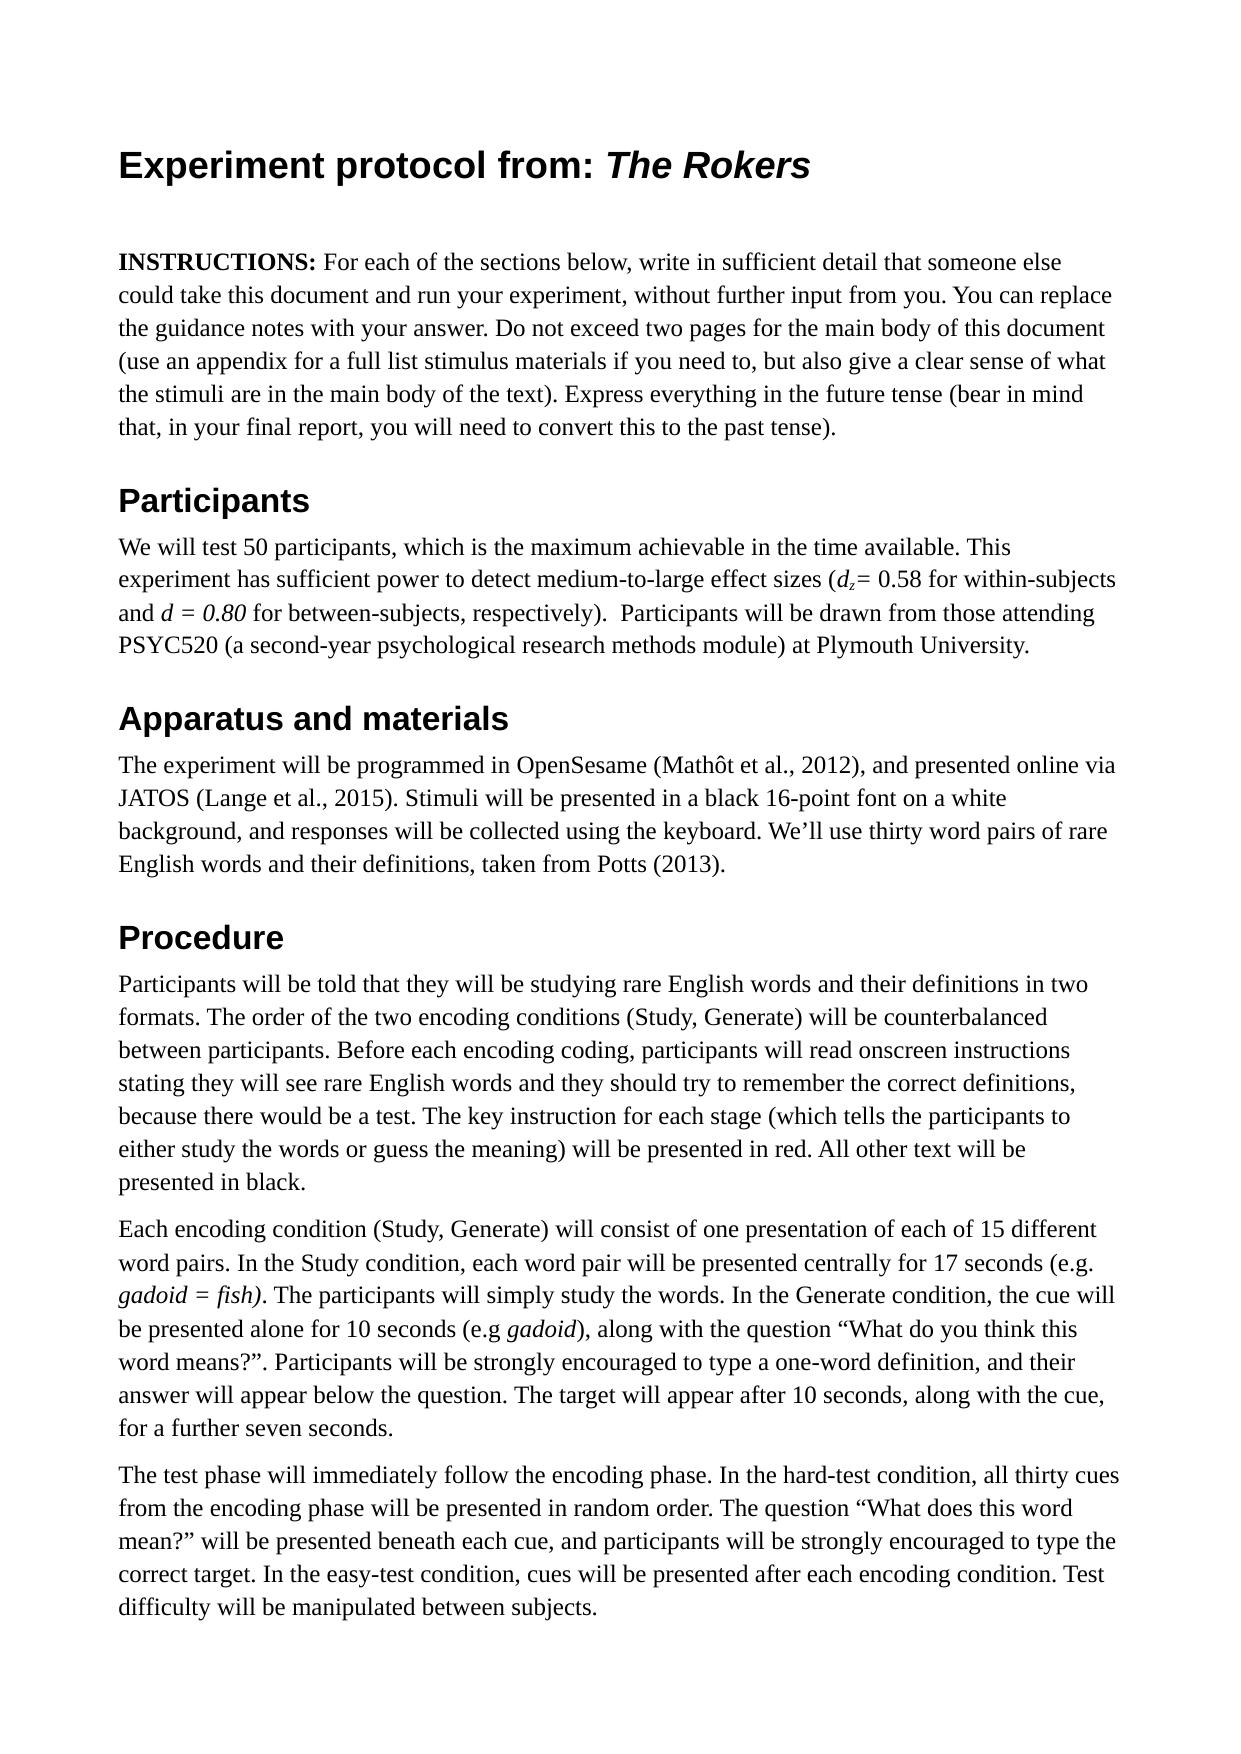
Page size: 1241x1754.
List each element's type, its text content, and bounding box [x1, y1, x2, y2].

text The test phase will immediately follow the encoding phase. In the hard-test condition, all thirty cues from the encoding phase will be presented in random order. The question “What does this word mean?” will be presented beneath each cue, and participants will be strongly encouraged to type the correct target. In the easy-test condition, cues will be presented after each encoding condition. Test difficulty will be manipulated between subjects. [118, 1460, 1122, 1621]
subtitle Participants [118, 480, 1122, 519]
text The experiment will be programmed in OpenSesame (Mathôt et al., 2012), and presented online via JATOS (Lange et al., 2015). Stimuli will be presented in a black 16-point font on a white background, and responses will be collected using the keyboard. We’ll use thirty word pairs of rare English words and their definitions, taken from Potts (2013). [118, 750, 1122, 878]
subtitle Apparatus and materials [118, 699, 1122, 738]
text INSTRUCTIONS: For each of the sections below, write in sufficient detail that someone else could take this document and run your experiment, without further input from you. You can replace the guidance notes with your answer. Do not exceed two pages for the main body of this document (use an appendix for a full list stimulus materials if you need to, but also give a clear sense of what the stimuli are in the main body of the text). Express everything in the future tense (bear in mind that, in your final report, you will need to convert this to the past tense). [118, 247, 1122, 441]
text Each encoding condition (Study, Generate) will consist of one presentation of each of 15 different word pairs. In the Study condition, each word pair will be presented centrally for 17 seconds (e.g. gadoid = fish). The participants will simply study the words. In the Generate condition, the cue will be presented alone for 10 seconds (e.g gadoid), along with the question “What do you think this word means?”. Participants will be strongly encouraged to type a one-word definition, and their answer will appear below the question. The target will appear after 10 seconds, along with the cue, for a further seven seconds. [118, 1214, 1122, 1441]
text Participants will be told that they will be studying rare English words and their definitions in two formats. The order of the two encoding conditions (Study, Generate) will be counterbalanced between participants. Before each encoding coding, participants will read onscreen instructions stating they will see rare English words and they should try to remember the correct definitions, because there would be a test. The key instruction for each stage (which tells the participants to either study the words or guess the meaning) will be presented in red. All other text will be presented in black. [118, 969, 1122, 1196]
text We will test 50 participants, which is the maximum achievable in the time available. This experiment has sufficient power to detect medium-to-large effect sizes (dz= 0.58 for within-subjects and d = 0.80 for between-subjects, respectively). Participants will be drawn from those attending PSYC520 (a second-year psychological research methods module) at Plymouth University. [118, 532, 1122, 659]
subtitle Procedure [118, 918, 1122, 956]
subtitle Experiment protocol from: The Rokers [118, 143, 1122, 187]
